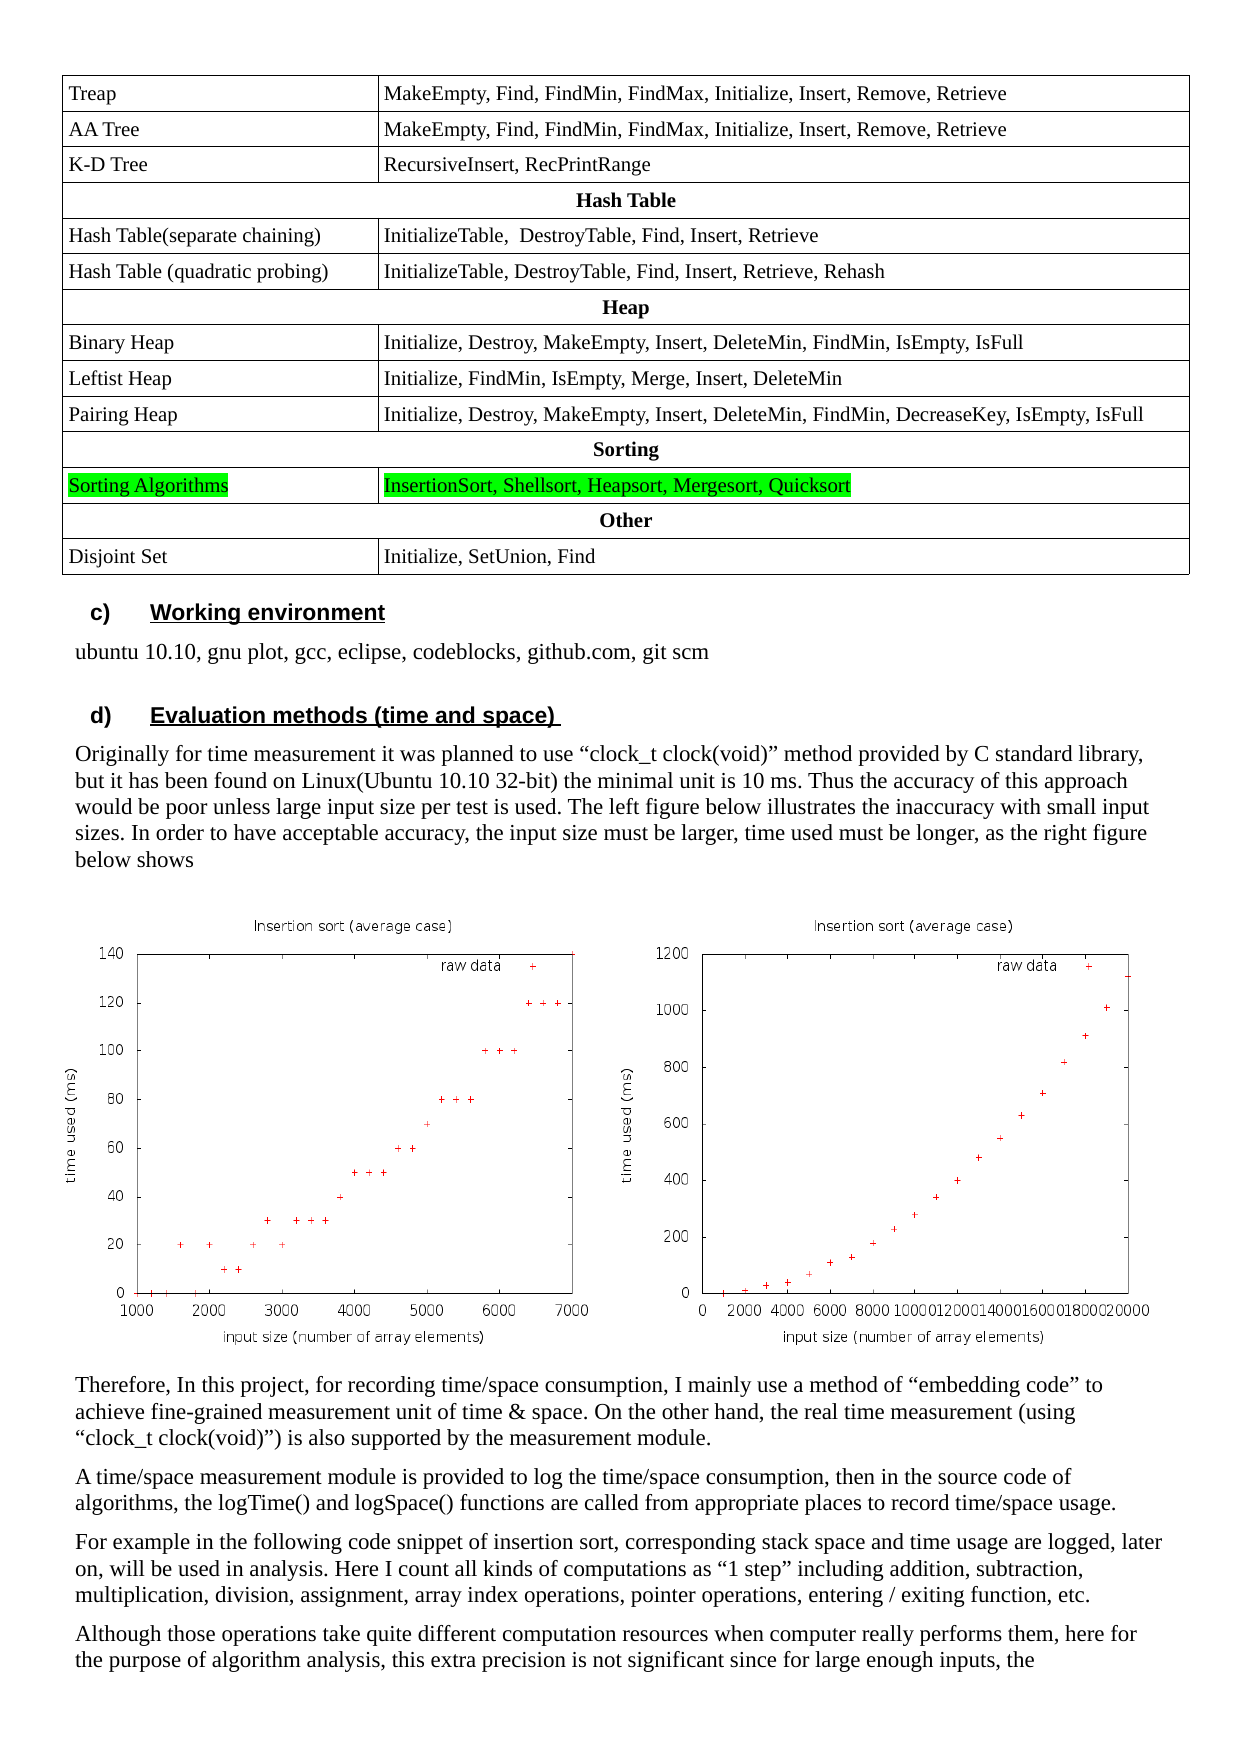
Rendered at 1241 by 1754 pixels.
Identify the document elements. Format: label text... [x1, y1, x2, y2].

table_cell Initialize, SetUnion, Find [379, 539, 1189, 574]
table_cell Treap [63, 76, 378, 111]
text A time/space measurement module is provided to log the time/space consumption, then in the source code of algorithms, the logTime() and logSpace() functions are called from appropriate places to record time/space usage. [75, 1463, 1165, 1516]
table_cell Hash Table(separate chaining) [63, 219, 378, 253]
table_cell Binary Heap [63, 325, 378, 360]
table_cell Heap [63, 290, 1189, 324]
text Therefore, In this project, for recording time/space consumption, I mainly use a method of “embedding code” to achieve fine-grained measurement unit of time & space. On the other hand, the real time measurement (using “clock_t clock(void)”) is also supported by the measurement module. [75, 923, 1165, 1451]
text For example in the following code snippet of insertion sort, corresponding stack space and time usage are logged, later on, will be used in analysis. Here I count all kinds of computations as “1 step” including addition, subtraction, multiplication, division, assignment, array index operations, pointer operations, entering / exiting function, etc. [75, 1528, 1165, 1607]
text Although those operations take quite different computation resources when computer really performs them, here for the purpose of algorithm analysis, this extra precision is not significant since for large enough inputs, the [75, 1620, 1165, 1673]
table_cell RecursiveInsert, RecPrintRange [379, 147, 1189, 182]
table_cell Initialize, FindMin, IsEmpty, Merge, Insert, DeleteMin [379, 361, 1189, 396]
table_cell Hash Table [63, 183, 1189, 217]
table_cell InitializeTable, DestroyTable, Find, Insert, Retrieve, Rehash [379, 254, 1189, 289]
table_cell AA Tree [63, 112, 378, 146]
subtitle Working environment [75, 599, 1165, 625]
table_cell Initialize, Destroy, MakeEmpty, Insert, DeleteMin, FindMin, DecreaseKey, IsEmpty, IsFull [379, 397, 1189, 431]
table_cell Leftist Heap [63, 361, 378, 396]
picture [606, 900, 1152, 1350]
subtitle Evaluation methods (time and space) [75, 702, 1165, 728]
picture [50, 900, 596, 1350]
table_cell Initialize, Destroy, MakeEmpty, Insert, DeleteMin, FindMin, IsEmpty, IsFull [379, 325, 1189, 360]
table_cell InitializeTable, DestroyTable, Find, Insert, Retrieve [379, 219, 1189, 253]
text ubuntu 10.10, gnu plot, gcc, eclipse, codeblocks, github.com, git scm [75, 638, 1165, 664]
table_cell K-D Tree [63, 147, 378, 182]
table_cell Disjoint Set [63, 539, 378, 574]
table_cell Pairing Heap [63, 397, 378, 431]
table_cell Other [63, 504, 1189, 538]
table_cell MakeEmpty, Find, FindMin, FindMax, Initialize, Insert, Remove, Retrieve [379, 112, 1189, 146]
text Originally for time measurement it was planned to use “clock_t clock(void)” method provided by C standard library, but it has been found on Linux(Ubuntu 10.10 32-bit) the minimal unit is 10 ms. Thus the accuracy of this approach would be poor unless large input size per test is used. The left figure below illustrates the inaccuracy with small input sizes. In order to have acceptable accuracy, the input size must be larger, time used must be longer, as the right figure below shows [75, 740, 1165, 872]
table_cell Sorting [63, 432, 1189, 467]
table_cell Hash Table (quadratic probing) [63, 254, 378, 289]
table_cell InsertionSort, Shellsort, Heapsort, Mergesort, Quicksort [379, 468, 1189, 502]
table_cell Sorting Algorithms [63, 468, 378, 502]
table_cell MakeEmpty, Find, FindMin, FindMax, Initialize, Insert, Remove, Retrieve [379, 76, 1189, 111]
